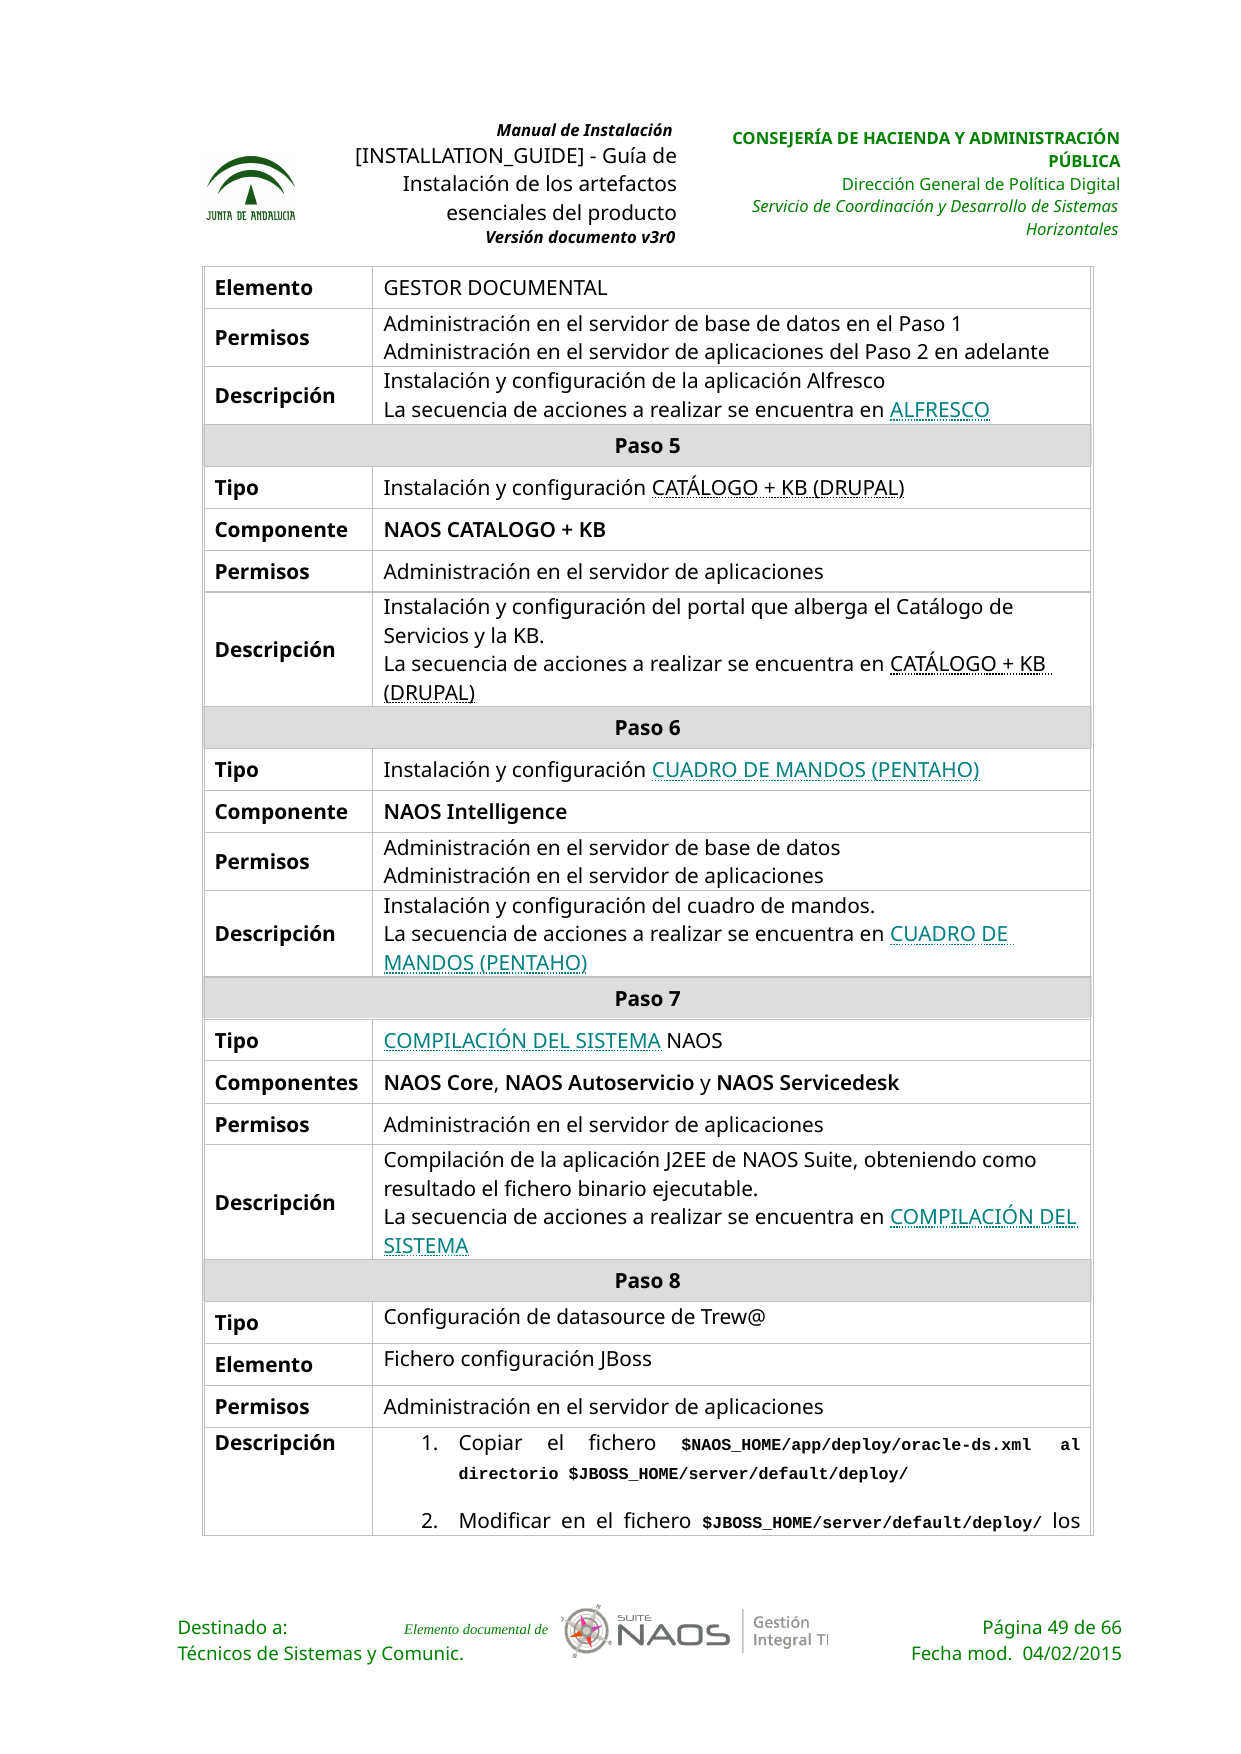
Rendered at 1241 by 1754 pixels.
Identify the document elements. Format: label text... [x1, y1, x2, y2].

table_cell Fichero configuración JBoss [373, 1344, 1090, 1385]
table_cell Administración en el servidor de base de datos Administración en el servidor de aplicaciones [373, 833, 1090, 890]
table_cell Administración en el servidor de aplicaciones [373, 551, 1090, 591]
table_cell Instalación y configuración del portal que alberga el Catálogo de Servicios y la KB. La secuencia de acciones a realizar se encuentra en CATÁLOGO + KB (DRUPAL) [373, 593, 1090, 706]
table_cell Configuración de datasource de Trew@ [373, 1302, 1090, 1343]
table_cell Elemento [205, 1344, 372, 1385]
table_cell Permisos [205, 1386, 372, 1427]
table_cell Permisos [205, 1104, 372, 1144]
table_cell NAOS Intelligence [373, 791, 1090, 832]
table_cell Paso 6 [205, 707, 1090, 748]
table_cell Permisos [205, 309, 372, 366]
table_cell Tipo [205, 467, 372, 507]
table_cell COMPILACIÓN DEL SISTEMA NAOS [373, 1020, 1090, 1060]
table_cell Instalación y configuración del cuadro de mandos. La secuencia de acciones a realizar se encuentra en CUADRO DE MANDOS (PENTAHO) [373, 891, 1090, 976]
table_cell Descripción [205, 1428, 372, 1535]
table_cell Permisos [205, 551, 372, 591]
table_cell Instalación y configuración CUADRO DE MANDOS (PENTAHO) [373, 749, 1090, 790]
table_cell Permisos [205, 833, 372, 890]
table_cell Paso 5 [205, 425, 1090, 466]
table_cell Tipo [205, 1302, 372, 1343]
table_cell Administración en el servidor de base de datos en el Paso 1 Administración en el servidor de aplicaciones del Paso 2 en adelante [373, 309, 1090, 366]
table_cell Componentes [205, 1061, 372, 1102]
table_cell GESTOR DOCUMENTAL [373, 267, 1090, 308]
table_cell NAOS CATALOGO + KB [373, 509, 1090, 549]
table_cell Paso 8 [205, 1260, 1090, 1301]
table_cell Elemento [205, 267, 372, 308]
table_cell Instalación y configuración de la aplicación Alfresco La secuencia de acciones a realizar se encuentra en ALFRESCO [373, 367, 1090, 423]
table_cell Tipo [205, 1020, 372, 1060]
table_cell Descripción [205, 367, 372, 423]
table_cell Tipo [205, 749, 372, 790]
table_cell Descripción [205, 593, 372, 706]
table_cell Administración en el servidor de aplicaciones [373, 1104, 1090, 1144]
picture [560, 1604, 829, 1658]
table_cell Componente [205, 791, 372, 832]
table_cell Componente [205, 509, 372, 549]
table_cell Descripción [205, 891, 372, 976]
table_cell Copiar el fichero $NAOS_HOME/app/deploy/oracle-ds.xml al directorio $JBOSS_HOME/server/default/deploy/ Modificar en el fichero $JBOSS_HOME/server/default/deploy/ los [373, 1428, 1090, 1535]
table_cell Compilación de la aplicación J2EE de NAOS Suite, obteniendo como resultado el fichero binario ejecutable. La secuencia de acciones a realizar se encuentra en COMPILACIÓN DEL SISTEMA [373, 1145, 1090, 1259]
picture [201, 156, 298, 224]
table_cell Instalación y configuración CATÁLOGO + KB (DRUPAL) [373, 467, 1090, 507]
table_cell Paso 7 [205, 978, 1090, 1018]
table_cell Administración en el servidor de aplicaciones [373, 1386, 1090, 1427]
table_cell NAOS Core, NAOS Autoservicio y NAOS Servicedesk [373, 1061, 1090, 1102]
table_cell Descripción [205, 1145, 372, 1259]
